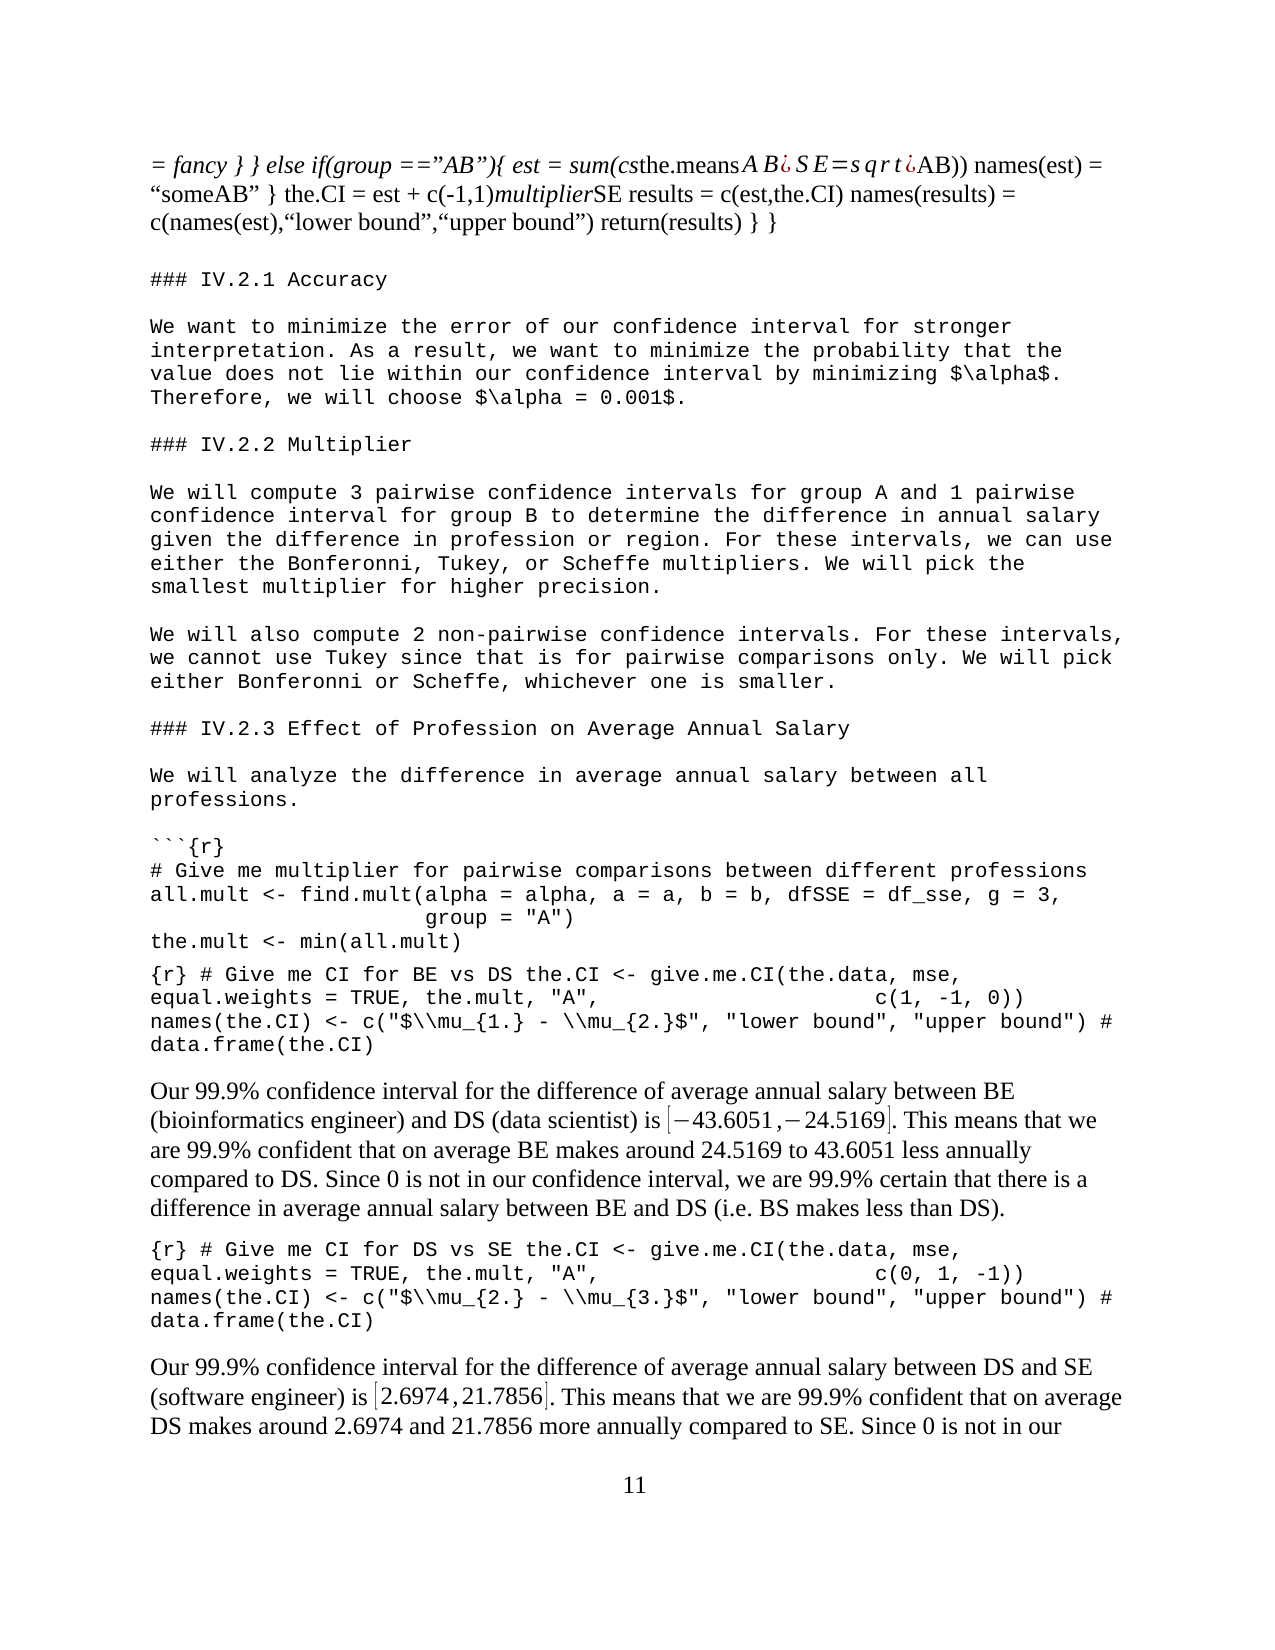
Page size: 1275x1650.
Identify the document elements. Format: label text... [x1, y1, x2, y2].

text We want to minimize the error of our confidence interval for stronger interpretation. As a result, we want to minimize the probability that the value does not lie within our confidence interval by minimizing $\alpha$. Therefore, we will choose $\alpha = 0.001$. [150, 316, 1125, 411]
text We will also compute 2 non-pairwise confidence intervals. For these intervals, we cannot use Tukey since that is for pairwise comparisons only. We will pick either Bonferonni or Scheffe, whichever one is smaller. [150, 623, 1125, 694]
text # Give me multiplier for pairwise comparisons between different professions [150, 860, 1125, 884]
text Our 99.9% confidence interval for the difference of average annual salary between DS and SE (software engineer) is . This means that we are 99.9% confident that on average DS makes around 2.6974 and 21.7856 more annually compared to SE. Since 0 is not in our confidence interval, we are 99.9% certain that there is a difference in average annual salary between DS and SE (i.e. DS makes more than SE). [150, 1352, 1125, 1440]
text the.mult <- min(all.mult) [150, 931, 1125, 954]
text Our 99.9% confidence interval for the difference of average annual salary between BE (bioinformatics engineer) and DS (data scientist) is . This means that we are 99.9% confident that on average BE makes around 24.5169 to 43.6051 less annually compared to DS. Since 0 is not in our confidence interval, we are 99.9% certain that there is a difference in average annual salary between BE and DS (i.e. BS makes less than DS). [150, 1076, 1125, 1222]
text We will analyze the difference in average annual salary between all professions. [150, 765, 1125, 813]
text ```{r} [150, 836, 1125, 860]
text We will compute 3 pairwise confidence intervals for group A and 1 pairwise confidence interval for group B to determine the difference in annual salary given the difference in profession or region. For these intervals, we can use either the Bonferonni, Tukey, or Scheffe multipliers. We will pick the smallest multiplier for higher precision. [150, 482, 1125, 600]
text ### IV.2.1 Accuracy [150, 269, 1125, 292]
text ### IV.2.2 Multiplier [150, 434, 1125, 458]
text group = "A") [150, 907, 1125, 931]
text all.mult <- find.mult(alpha = alpha, a = a, b = b, dfSSE = df_sse, g = 3, [150, 884, 1125, 907]
text {r} # Give me CI for BE vs DS the.CI <- give.me.CI(the.data, mse, equal.weights = TRUE, the.mult, "A", c(1, -1, 0)) names(the.CI) <- c("$\\mu_{1.} - \\mu_{2.}$", "lower bound", "upper bound") # data.frame(the.CI) [150, 963, 1125, 1058]
text give.me.CI = function(the.data,MSE,equal.weights = TRUE,multiplier,group,cs){ if(sum(cs) != 0 & sum(cs !=0 ) != 1){ return(“Error - you did not input a valid contrast”) }else{ the.means = find.means(the.data) the.ns =find.means(the.data,length) nt = nrow(the.data) a = length(unique(the.data[,2])) b = length(unique(the.data[,3])) if(group ==“A”){ if(equal.weights == TRUE){ a.means = rowMeans(the.meansAB) SE = sqrt(MSE/b^2 * (sum(cs^2mul))) N = names(a.means)[cs!=0] CS = paste(“(”,cs[cs!=0],“)”,sep = ““) fancy = paste(paste(CS,N,sep =”“),collapse =”+“) names(est) = fancy } else{ a.means = the.meansA))) N = names(a.means)[cs!=0] CS = paste(”(“,cs[cs!=0],”)“,sep =”“) fancy = paste(paste(CS,N,sep =”“),collapse =”+“) names(est) = fancy } }else if(group ==”B”){ if(equal.weights == TRUE){ b.means = colMeans(the.meansAB) SE = sqrt(MSE/a^2 (sum(cs^2mul))) N = names(b.means)[cs!=0] CS = paste(“(”,cs[cs!=0],“)”,sep = ““) fancy = paste(paste(CS,N,sep =”“),collapse =”+“) names(est) = fancy } else{ b.means = the.meansB))) N = names(b.means)[cs!=0] CS = paste(”(“,cs[cs!=0],”)“,sep =”“) fancy = paste(paste(CS,N,sep =”“),collapse =”+“) names(est) = fancy } } else if(group ==”AB”){ est = sum(csthe.meansAB)) names(est) = “someAB” } the.CI = est + c(-1,1)multiplierSE results = c(est,the.CI) names(results) = c(names(est),“lower bound”,“upper bound”) return(results) } } [150, 150, 1125, 236]
text {r} # Give me CI for DS vs SE the.CI <- give.me.CI(the.data, mse, equal.weights = TRUE, the.mult, "A", c(0, 1, -1)) names(the.CI) <- c("$\\mu_{2.} - \\mu_{3.}$", "lower bound", "upper bound") # data.frame(the.CI) [150, 1239, 1125, 1334]
text ### IV.2.3 Effect of Profession on Average Annual Salary [150, 718, 1125, 742]
